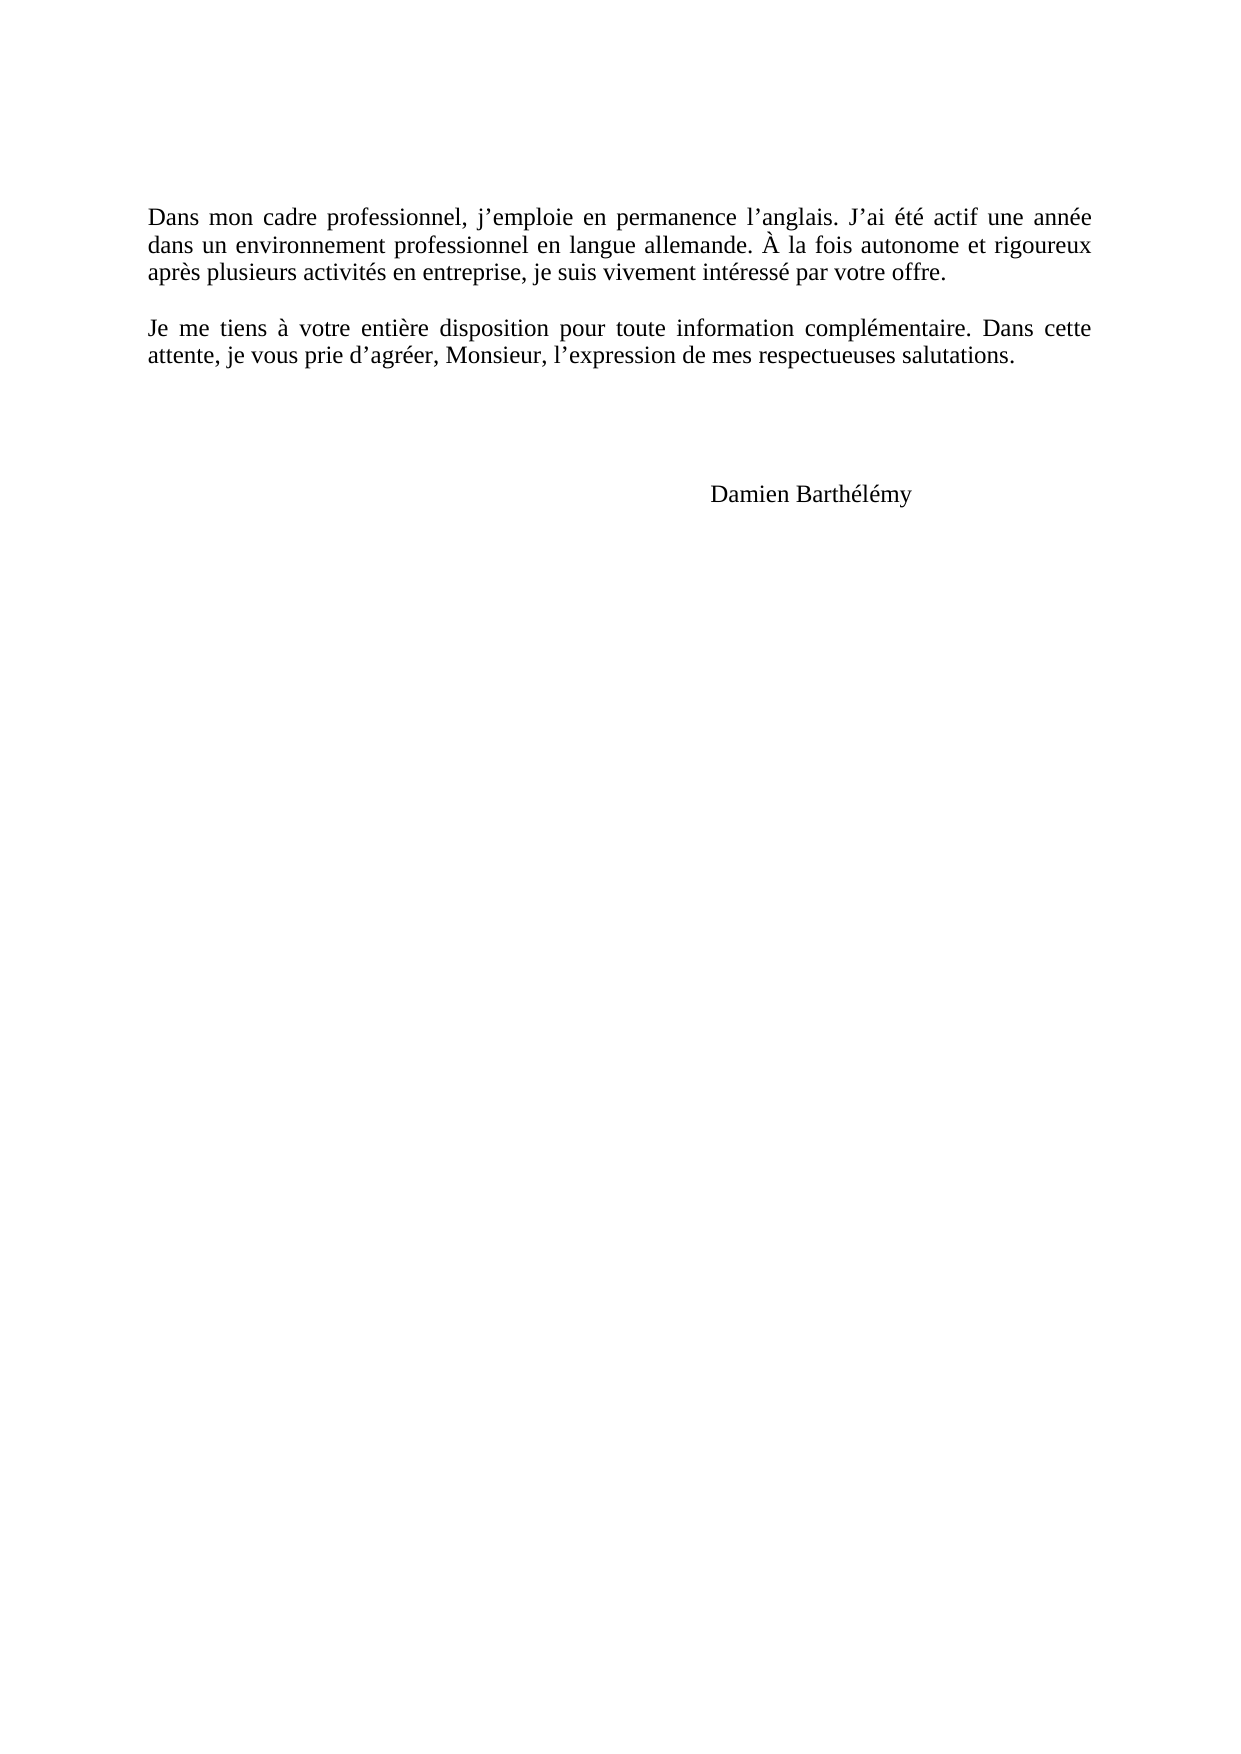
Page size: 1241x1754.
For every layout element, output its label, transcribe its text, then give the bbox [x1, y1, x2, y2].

text Damien Barthélémy [148, 480, 1093, 508]
text Je me tiens à votre entière disposition pour toute information complémentaire. Dans cette attente, je vous prie d’agréer, Monsieur, l’expression de mes respectueuses salutations. [148, 314, 1093, 369]
text Dans mon cadre professionnel, j’emploie en permanence l’anglais. J’ai été actif une année dans un environnement professionnel en langue allemande. À la fois autonome et rigoureux après plusieurs activités en entreprise, je suis vivement intéressé par votre offre. [148, 203, 1093, 286]
